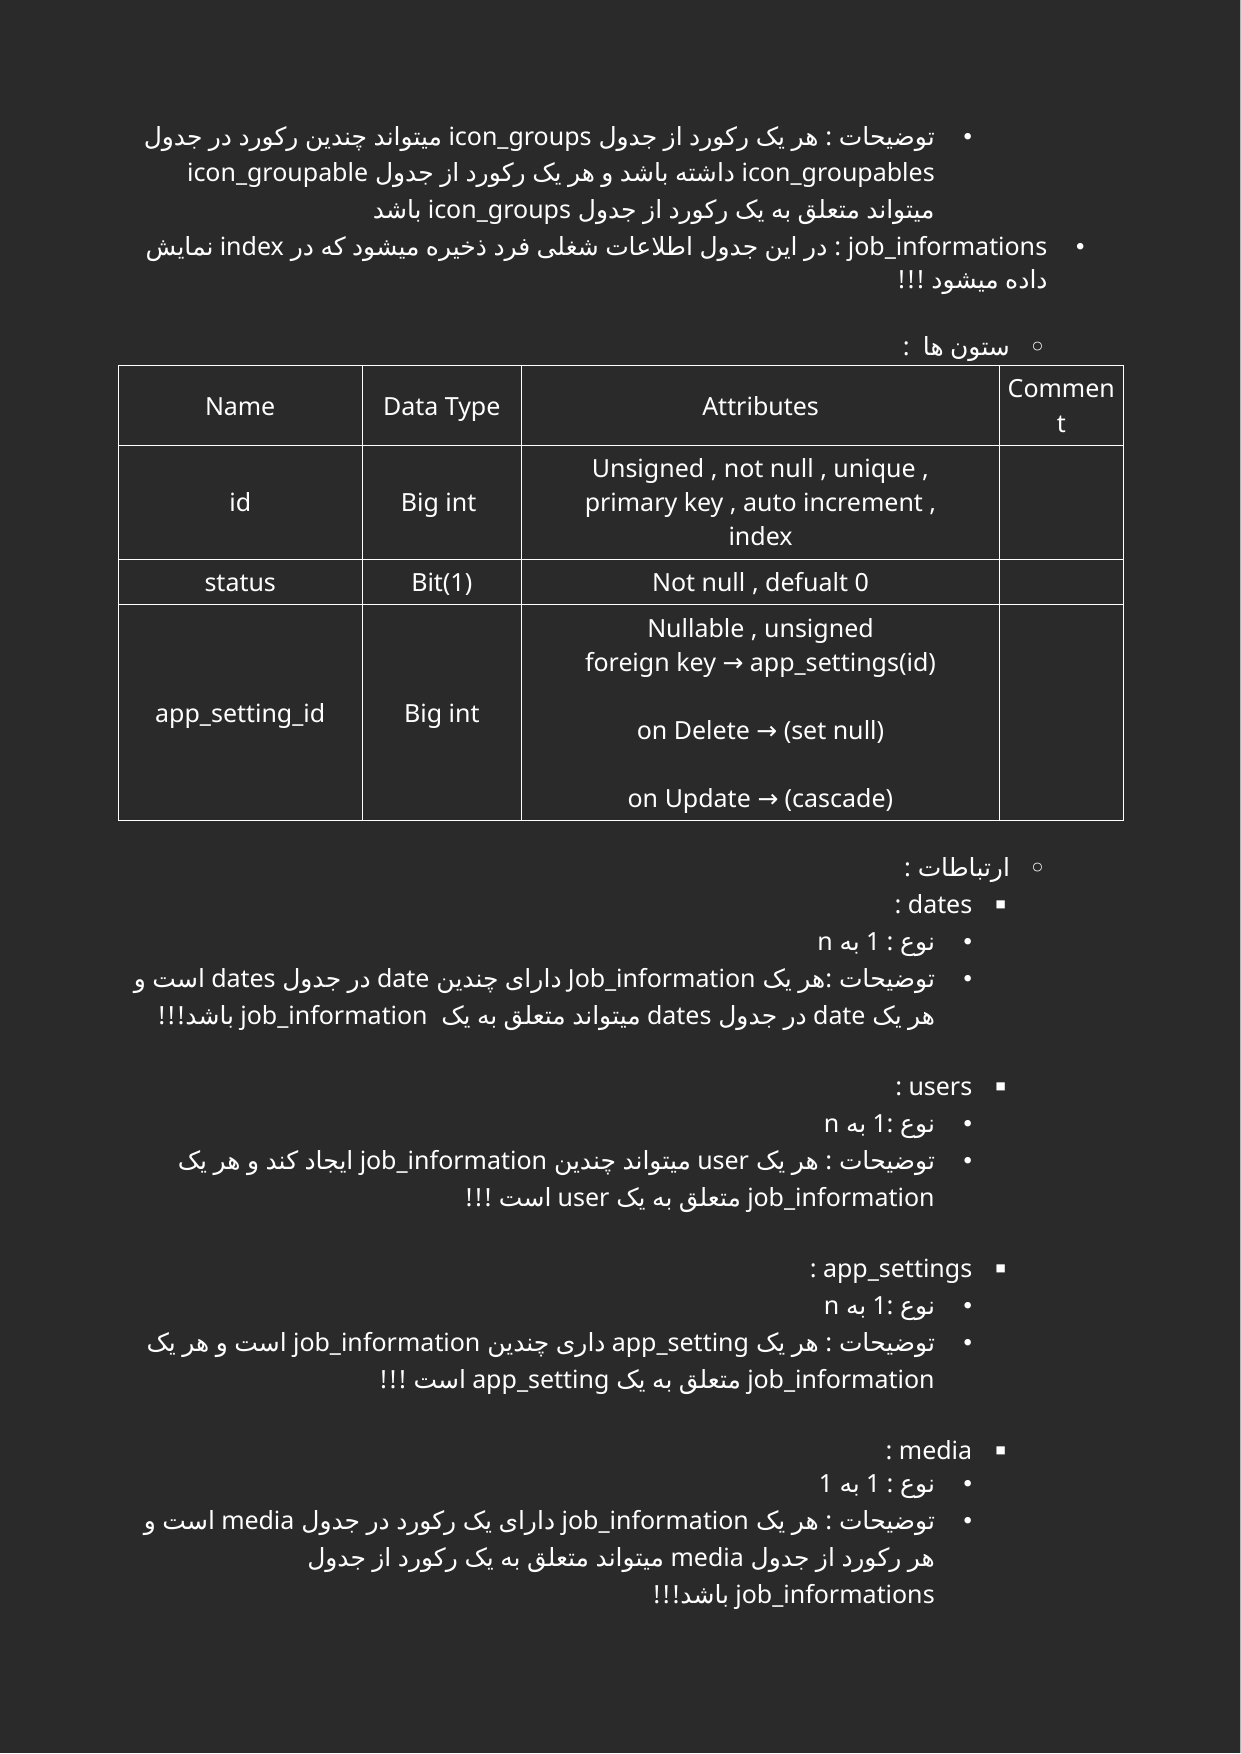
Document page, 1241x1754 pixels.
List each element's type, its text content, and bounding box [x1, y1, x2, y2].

list media : [118, 1433, 1010, 1470]
list ستون ها : [118, 333, 1047, 365]
list app_settings : [118, 1251, 1010, 1288]
list توضیحات :‌ هر یک user میتواند چندین job_information ایجاد کند و هر یک job_information متعلق به یک user است !!! [118, 1143, 972, 1217]
list نوع :‌1 به n [118, 1106, 972, 1143]
table_cell Bit(1) [363, 560, 521, 604]
table_cell Big int [363, 605, 521, 820]
table_cell Not null , defualt 0 [522, 560, 999, 604]
table_cell Nullable , unsigned foreign key → app_settings(id) on Delete → (set null) on Update → (cascade) [522, 605, 999, 820]
list users : [118, 1069, 1010, 1106]
list dates : [118, 887, 1010, 924]
list job_informations : در این جدول اطلاعات شغلی فرد ذخیره میشود که در index نمایش داده میشود !!! [118, 229, 1085, 299]
table_cell id [119, 446, 362, 559]
table_cell Unsigned , not null , unique , primary key , auto increment , index [522, 446, 999, 559]
list توضیحات :‌هر یک Job_information دارای چندین date در جدول dates است و هر یک date در جدول dates میتواند متعلق به یک job_information باشد!!! [118, 961, 972, 1035]
list نوع :‌1 به n [118, 1288, 972, 1325]
table_cell [1000, 446, 1123, 559]
list توضیحات :‌ هر یک رکورد از جدول icon_groups میتواند چندین رکورد در جدول icon_groupables داشته باشد و هر یک رکورد از جدول icon_groupable میتواند متعلق به یک رکورد از جدول icon_groups باشد [118, 118, 972, 229]
table_header Comment [1000, 366, 1123, 445]
table_header Name [119, 366, 362, 445]
table_cell app_setting_id [119, 605, 362, 820]
list ارتباطات :‌ [118, 854, 1047, 887]
table_header Data Type [363, 366, 521, 445]
list نوع :‌ 1 به 1 [118, 1470, 972, 1503]
table_cell status [119, 560, 362, 604]
table_cell Big int [363, 446, 521, 559]
list توضیحات :‌ هر یک app_setting داری چندین job_information است و هر یک job_information متعلق به یک app_setting است !!! [118, 1325, 972, 1399]
list توضیحات :‌ هر یک job_information دارای یک رکورد در جدول media است و هر رکورد از جدول media میتواند متعلق به یک رکورد از جدول job_informations باشد!!! [118, 1503, 972, 1613]
table_header Attributes [522, 366, 999, 445]
list نوع :‌ 1 به n [118, 924, 972, 961]
table_cell [1000, 560, 1123, 604]
table_cell [1000, 605, 1123, 820]
